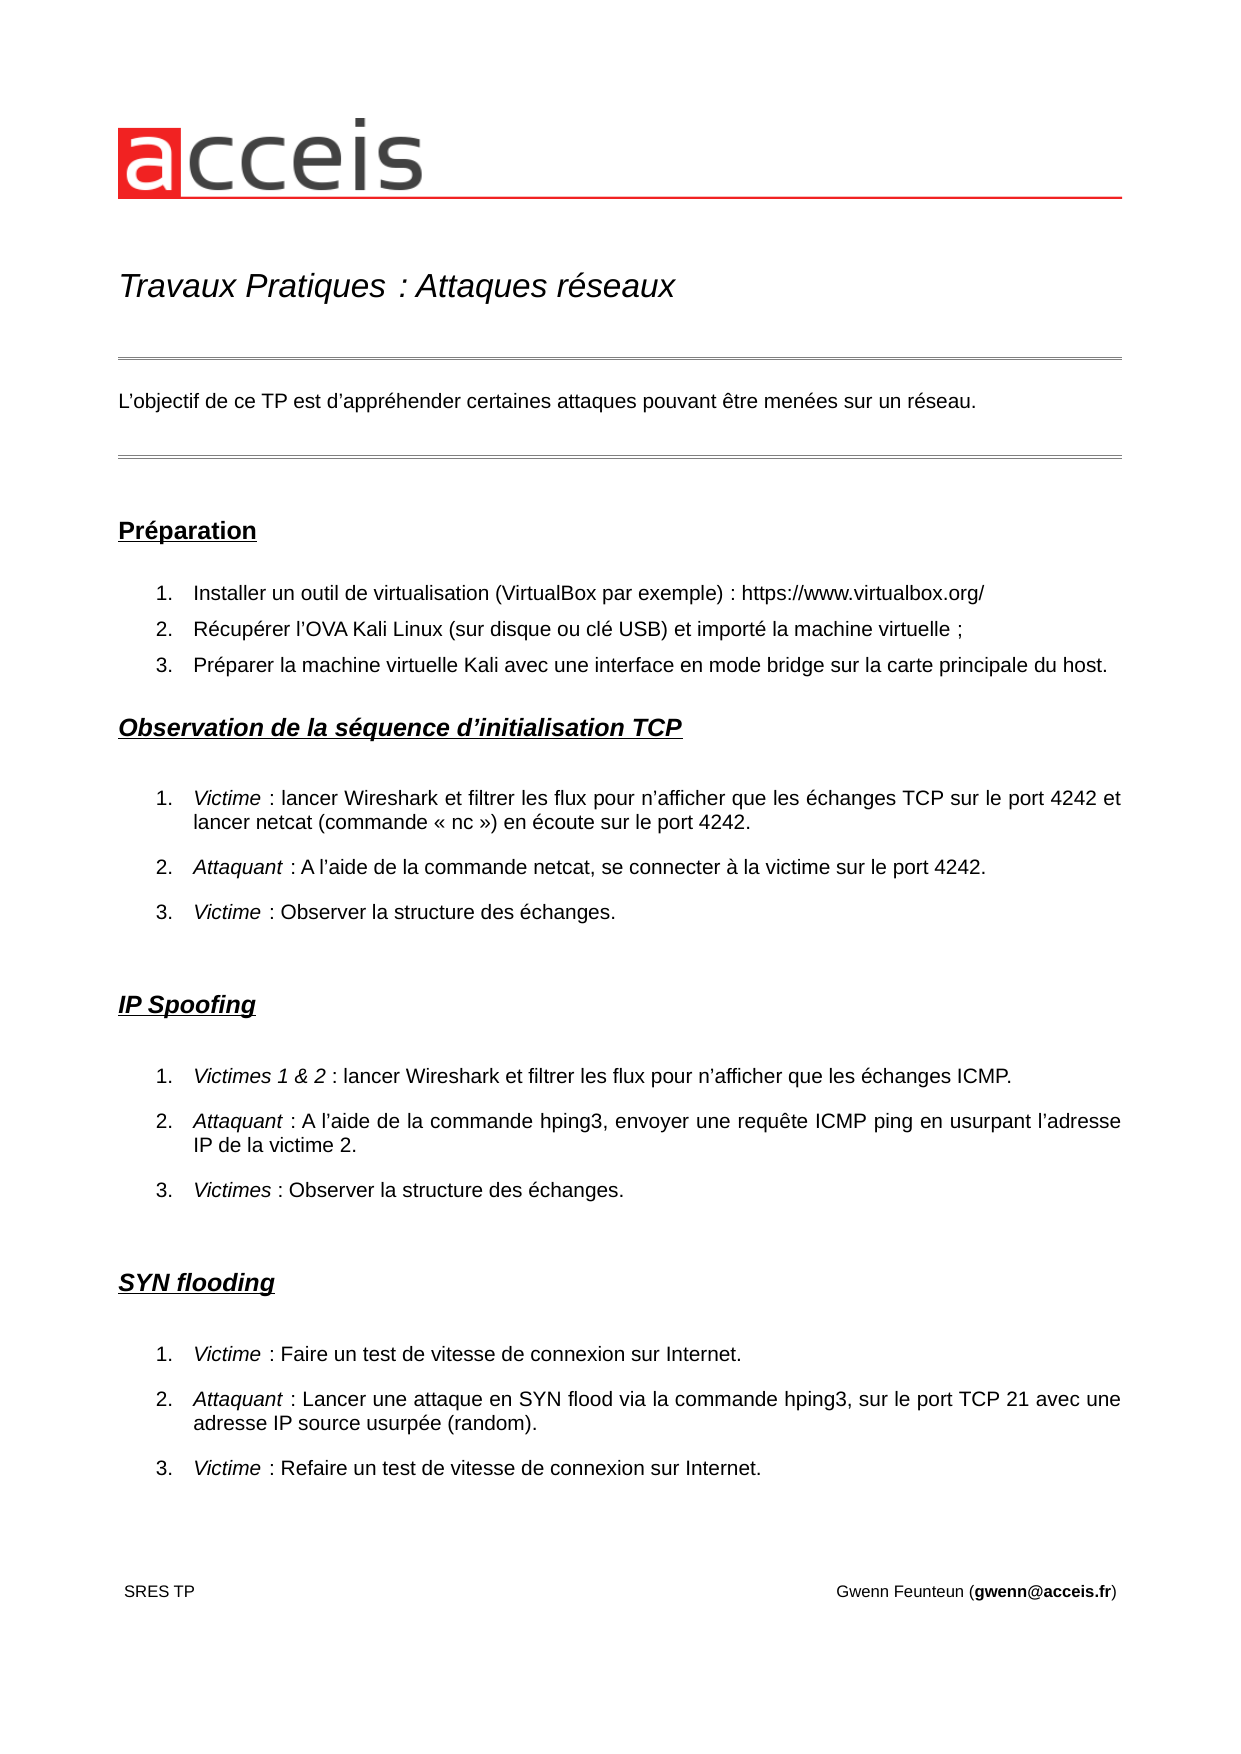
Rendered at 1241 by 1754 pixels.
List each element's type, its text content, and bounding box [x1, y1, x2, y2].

text Travaux Pratiques : Attaques réseaux [118, 266, 1122, 304]
text SYN flooding [118, 1268, 1122, 1297]
text Observation de la séquence d’initialisation TCP [118, 712, 1122, 741]
text IP Spoofing [118, 990, 1122, 1019]
list Attaquant : Lancer une attaque en SYN flood via la commande hping3, sur le port TCP 21 avec une adresse IP source usurpée (random). [156, 1387, 1122, 1434]
list Victimes : Observer la structure des échanges. [156, 1178, 1122, 1202]
list Victimes 1 & 2 : lancer Wireshark et filtrer les flux pour n’afficher que les échanges ICMP. [156, 1064, 1122, 1088]
list Attaquant : A l’aide de la commande hping3, envoyer une requête ICMP ping en usurpant l’adresse IP de la victime 2. [156, 1109, 1122, 1157]
list Victime : Faire un test de vitesse de connexion sur Internet. [156, 1342, 1122, 1366]
list Attaquant : A l’aide de la commande netcat, se connecter à la victime sur le port 4242. [156, 855, 1122, 879]
list Préparer la machine virtuelle Kali avec une interface en mode bridge sur la carte principale du host. [156, 653, 1122, 677]
text Préparation [118, 516, 1122, 545]
text L’objectif de ce TP est d’appréhender certaines attaques pouvant être menées sur un réseau. [118, 389, 1122, 413]
list Récupérer l’OVA Kali Linux (sur disque ou clé USB) et importé la machine virtuelle ; [156, 617, 1122, 641]
list Victime : lancer Wireshark et filtrer les flux pour n’afficher que les échanges TCP sur le port 4242 et lancer netcat (commande « nc ») en écoute sur le port 4242. [156, 786, 1122, 834]
list Victime : Refaire un test de vitesse de connexion sur Internet. [156, 1456, 1122, 1479]
picture [118, 118, 1123, 199]
list Installer un outil de virtualisation (VirtualBox par exemple) : https://www.virtualbox.org/ [156, 581, 1122, 605]
list Victime : Observer la structure des échanges. [156, 900, 1122, 924]
